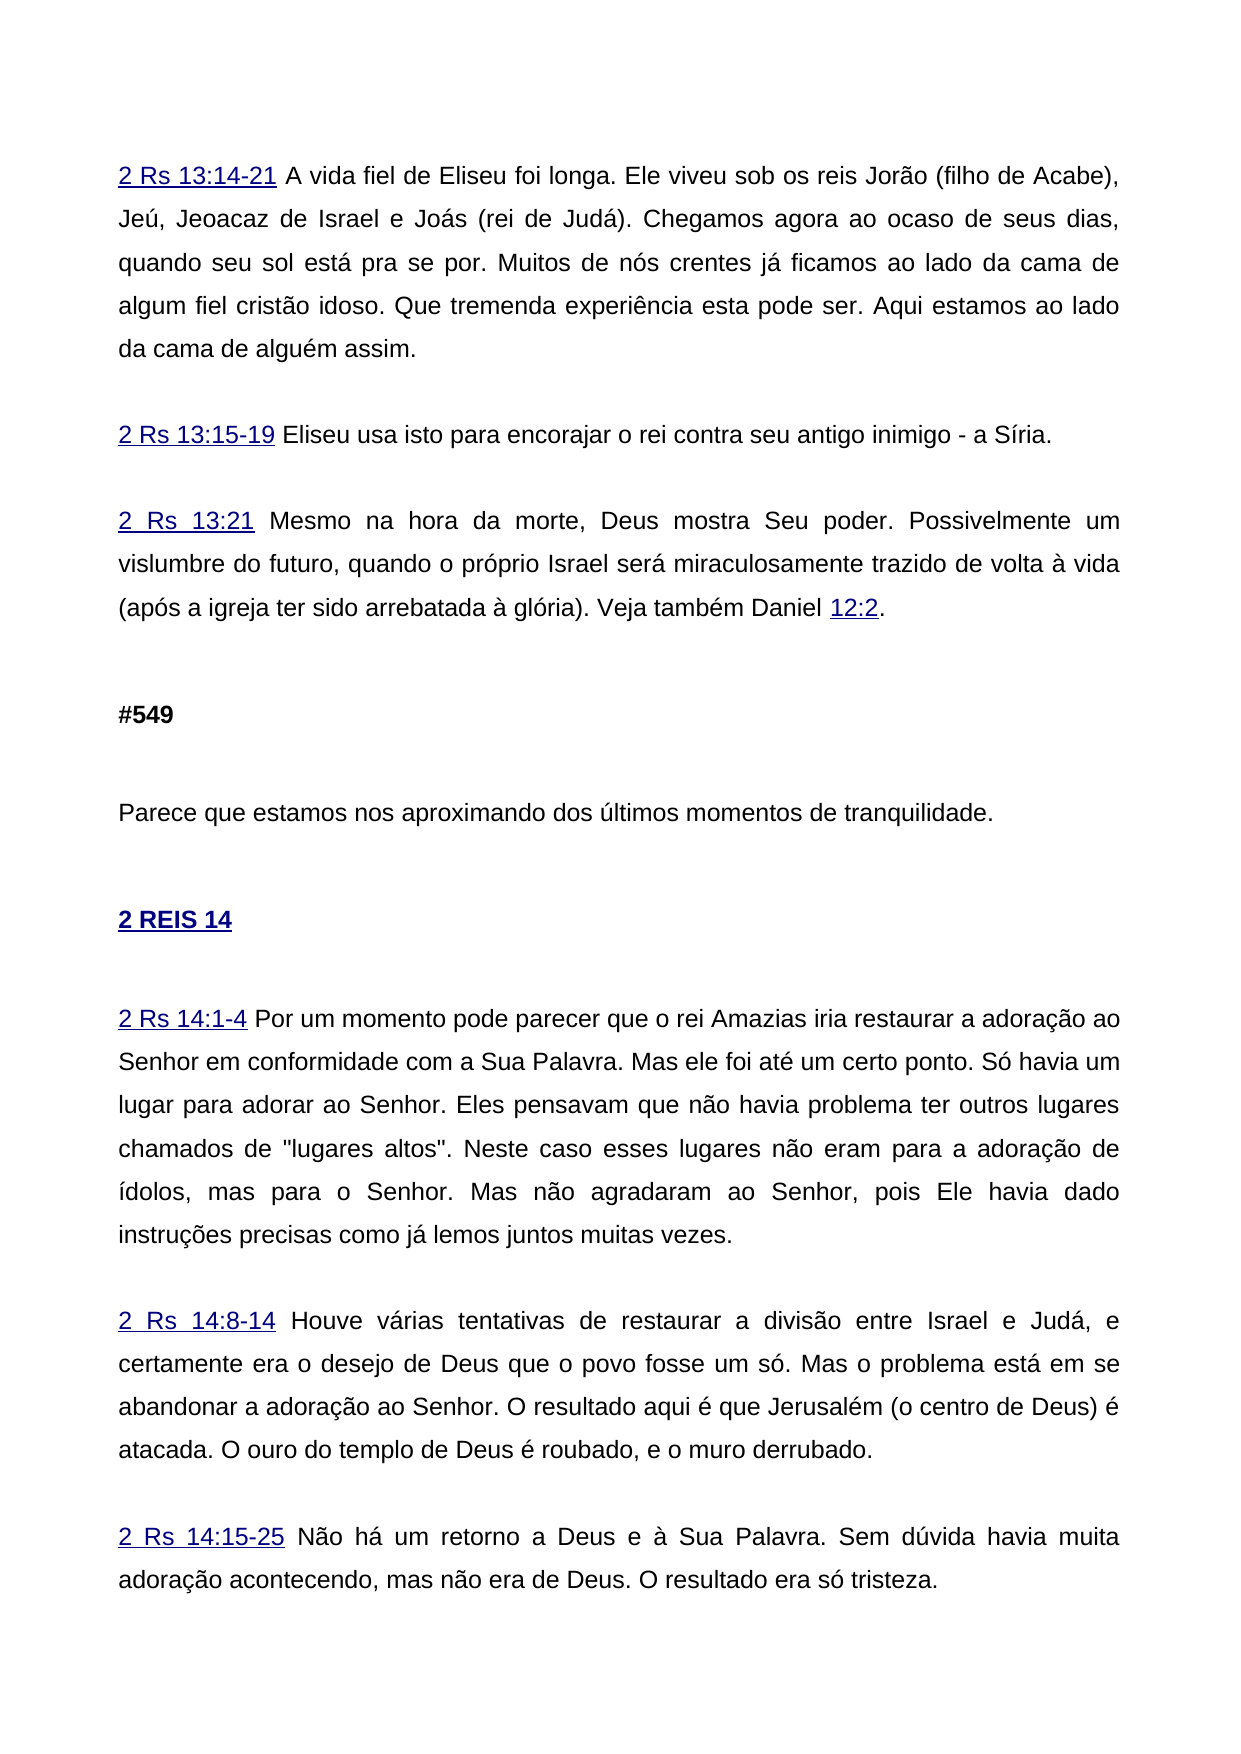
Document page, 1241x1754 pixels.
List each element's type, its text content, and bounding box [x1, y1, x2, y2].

text Parece que estamos nos aproximando dos últimos momentos de tranquilidade. [118, 798, 1122, 827]
text 2 Rs 14:8-14 Houve várias tentativas de restaurar a divisão entre Israel e Judá, e certamente era o desejo de Deus que o povo fosse um só. Mas o problema está em se abandonar a adoração ao Senhor. O resultado aqui é que Jerusalém (o centro de Deus) é atacada. O ouro do templo de Deus é roubado, e o muro derrubado. [118, 1306, 1122, 1464]
subtitle 2 REIS 14 [118, 905, 1122, 934]
text 2 Rs 14:1-4 Por um momento pode parecer que o rei Amazias iria restaurar a adoração ao Senhor em conformidade com a Sua Palavra. Mas ele foi até um certo ponto. Só havia um lugar para adorar ao Senhor. Eles pensavam que não havia problema ter outros lugares chamados de "lugares altos". Neste caso esses lugares não eram para a adoração de ídolos, mas para o Senhor. Mas não agradaram ao Senhor, pois Ele havia dado instruções precisas como já lemos juntos muitas vezes. [118, 1004, 1122, 1248]
text 2 Rs 13:21 Mesmo na hora da morte, Deus mostra Seu poder. Possivelmente um vislumbre do futuro, quando o próprio Israel será miraculosamente trazido de volta à vida (após a igreja ter sido arrebatada à glória). Veja também Daniel 12:2. [118, 506, 1122, 621]
text 2 Rs 14:15-25 Não há um retorno a Deus e à Sua Palavra. Sem dúvida havia muita adoração acontecendo, mas não era de Deus. O resultado era só tristeza. [118, 1522, 1122, 1593]
text 2 Rs 13:15-19 Eliseu usa isto para encorajar o rei contra seu antigo inimigo - a Síria. [118, 420, 1122, 449]
text 2 Rs 13:14-21 A vida fiel de Eliseu foi longa. Ele viveu sob os reis Jorão (filho de Acabe), Jeú, Jeoacaz de Israel e Joás (rei de Judá). Chegamos agora ao ocaso de seus dias, quando seu sol está pra se por. Muitos de nós crentes já ficamos ao lado da cama de algum fiel cristão idoso. Que tremenda experiência esta pode ser. Aqui estamos ao lado da cama de alguém assim. [118, 161, 1122, 362]
subtitle #549 [118, 699, 1122, 728]
